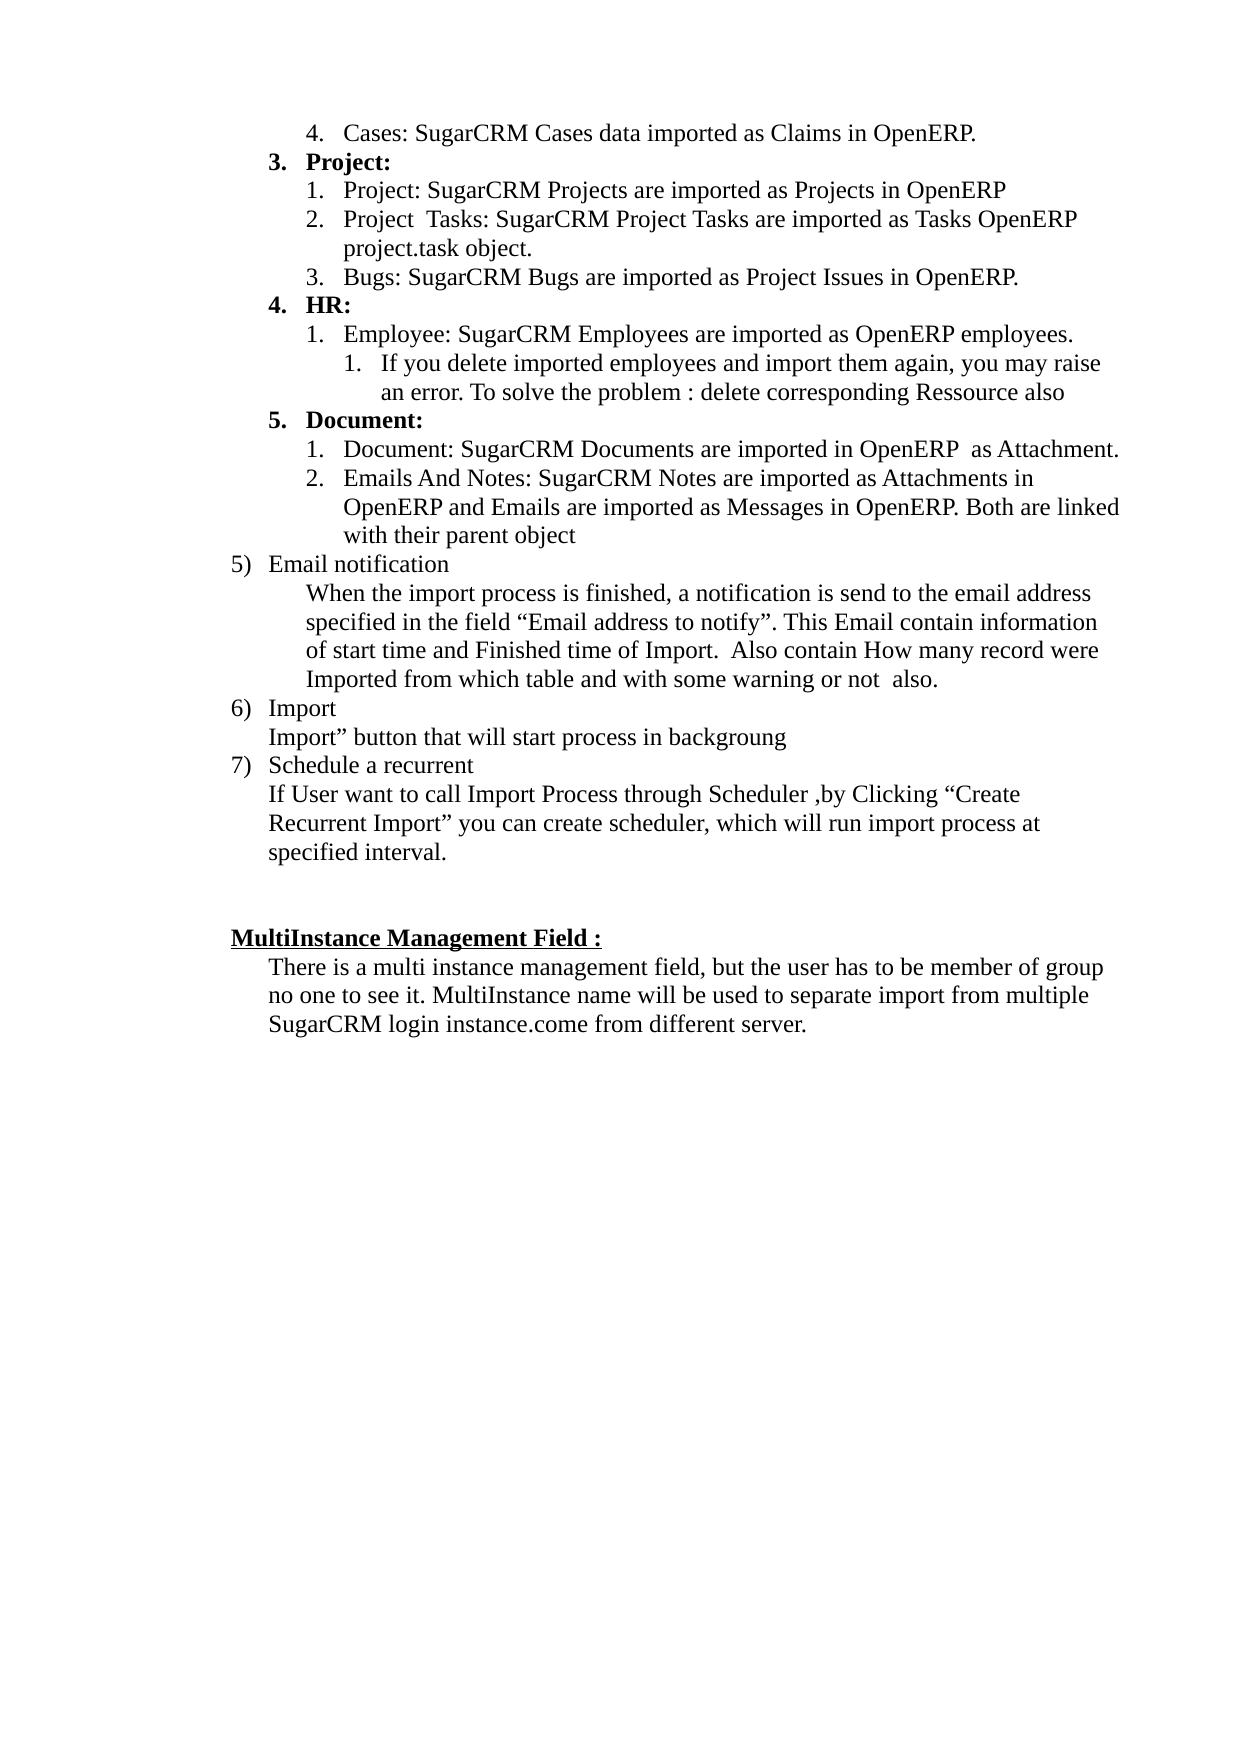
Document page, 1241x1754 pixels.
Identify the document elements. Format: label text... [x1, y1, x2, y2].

list Project Tasks: SugarCRM Project Tasks are imported as Tasks OpenERP project.task object. [306, 204, 1122, 262]
list Import” button that will start process in backgroung [231, 722, 1122, 751]
list Schedule a recurrent [231, 751, 1122, 779]
list Document: [268, 406, 1122, 434]
list If User want to call Import Process through Scheduler ,by Clicking “Create Recurrent Import” you can create scheduler, which will run import process at specified interval. [231, 779, 1122, 866]
list Bugs: SugarCRM Bugs are imported as Project Issues in OpenERP. [306, 262, 1122, 291]
list Email notification [231, 549, 1122, 578]
list Cases: SugarCRM Cases data imported as Claims in OpenERP. [306, 118, 1122, 147]
list Document: SugarCRM Documents are imported in OpenERP as Attachment. [306, 434, 1122, 463]
list When the import process is finished, a notification is send to the email address specified in the field “Email address to notify”. This Email contain information of start time and Finished time of Import. Also contain How many record were Imported from which table and with some warning or not also. [268, 578, 1122, 693]
list HR: [268, 291, 1122, 319]
list Project: [268, 147, 1122, 176]
list Emails And Notes: SugarCRM Notes are imported as Attachments in OpenERP and Emails are imported as Messages in OpenERP. Both are linked with their parent object [306, 463, 1122, 549]
list Project: SugarCRM Projects are imported as Projects in OpenERP [306, 176, 1122, 204]
list There is a multi instance management field, but the user has to be member of group no one to see it. MultiInstance name will be used to separate import from multiple SugarCRM login instance.come from different server. [231, 952, 1122, 1038]
list MultiInstance Management Field : [193, 923, 1122, 952]
list Employee: SugarCRM Employees are imported as OpenERP employees. [306, 319, 1122, 348]
list If you delete imported employees and import them again, you may raise an error. To solve the problem : delete corresponding Ressource also [343, 348, 1122, 406]
list Import [231, 693, 1122, 722]
